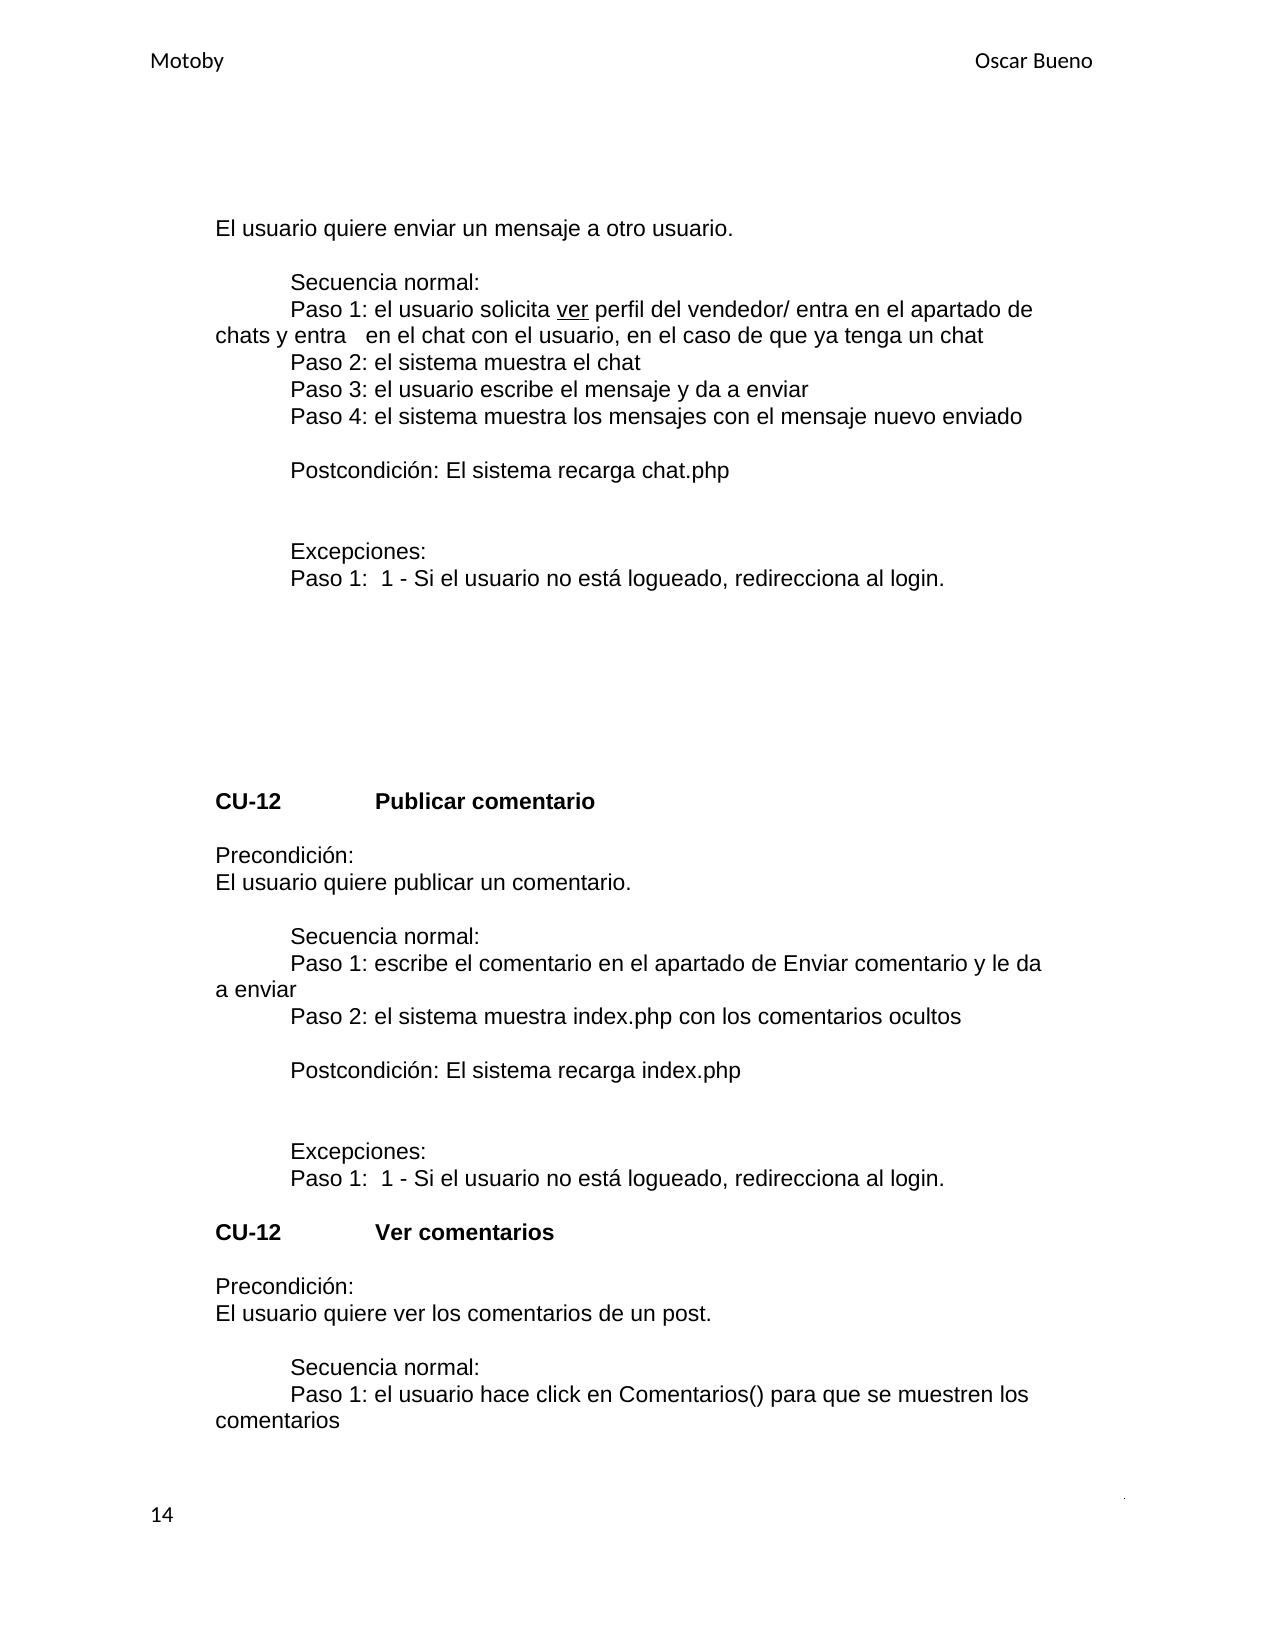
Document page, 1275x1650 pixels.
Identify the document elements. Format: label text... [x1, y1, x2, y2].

text Secuencia normal: [151, 1288, 1124, 1316]
text Paso 1: 1 - Si el usuario no está logueado, redirecciona al login. [151, 500, 1124, 592]
text Paso 1: el usuario hace click en Comentarios() para que se muestren los comentarios [151, 1316, 1124, 1498]
text Paso 1: escribe el comentario en el apartado de Enviar comentario y le da a enviar [151, 884, 1124, 938]
text Paso 1: el usuario solicita ver perfil del vendedor/ entra en el apartado de chats y entra en el chat con el usuario, en el caso de que ya tenga un chat [151, 231, 1124, 284]
text Precondición: [151, 777, 1124, 803]
text CU-12 Publicar comentario [151, 723, 1124, 777]
text Postcondición: El sistema recarga index.php [151, 992, 1124, 1073]
text Paso 3: el usuario escribe el mensaje y da a enviar [151, 311, 1124, 338]
text Paso 1: 1 - Si el usuario no está logueado, redirecciona al login. [151, 1100, 1124, 1154]
text El usuario quiere ver los comentarios de un post. [151, 1234, 1124, 1288]
text El usuario quiere publicar un comentario. [151, 803, 1124, 857]
text Paso 4: el sistema muestra los mensajes con el mensaje nuevo enviado [151, 338, 1124, 392]
text Excepciones: [151, 1073, 1124, 1100]
text Secuencia normal: [151, 204, 1124, 231]
text Secuencia normal: [151, 857, 1124, 884]
text Paso 2: el sistema muestra index.php con los comentarios ocultos [151, 938, 1124, 992]
text Excepciones: [151, 473, 1124, 500]
text Paso 2: el sistema muestra el chat [151, 284, 1124, 311]
text El usuario quiere enviar un mensaje a otro usuario. [151, 151, 1124, 204]
text Precondición: [151, 1208, 1124, 1234]
text Postcondición: El sistema recarga chat.php [151, 392, 1124, 473]
text CU-12 Ver comentarios [151, 1154, 1124, 1208]
